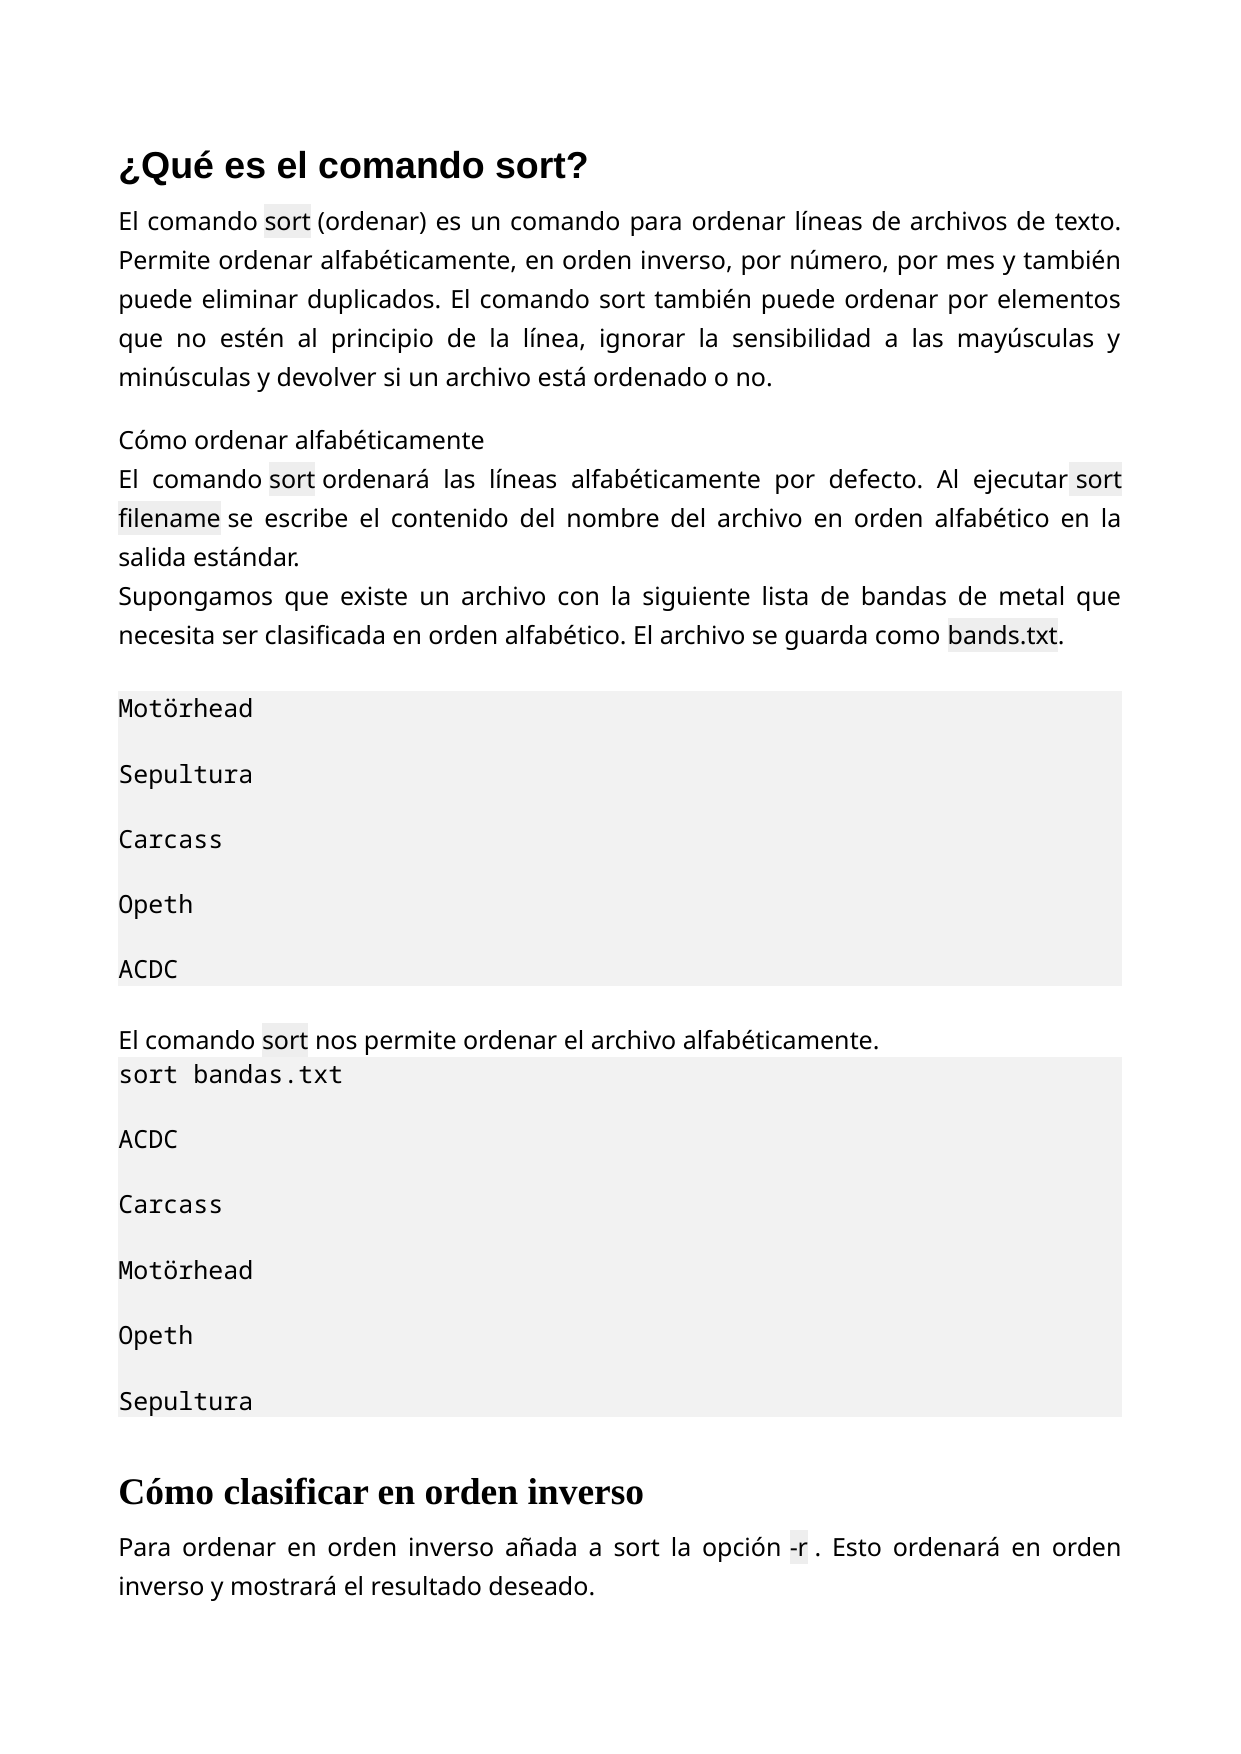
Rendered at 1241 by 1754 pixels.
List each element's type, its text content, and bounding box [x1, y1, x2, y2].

text Opeth [118, 1318, 1122, 1352]
subtitle Cómo ordenar alfabéticamente [118, 394, 1122, 457]
subtitle Cómo clasificar en orden inverso [118, 1469, 1122, 1512]
text ACDC [118, 952, 1122, 986]
text Para ordenar en orden inverso añada a sort la opción -r . Esto ordenará en orden inverso y mostrará el resultado deseado. [118, 1525, 1122, 1603]
text Opeth [118, 887, 1122, 921]
text Sepultura [118, 1383, 1122, 1417]
text El comando sort nos permite ordenar el archivo alfabéticamente. [118, 1017, 1122, 1057]
text ACDC [118, 1122, 1122, 1156]
text Carcass [118, 822, 1122, 856]
text El comando sort (ordenar) es un comando para ordenar líneas de archivos de texto. Permite ordenar alfabéticamente, en orden inverso, por número, por mes y también puede eliminar duplicados. El comando sort también puede ordenar por elementos que no estén al principio de la línea, ignorar la sensibilidad a las mayúsculas y minúsculas y devolver si un archivo está ordenado o no. [118, 199, 1122, 394]
text Sepultura [118, 756, 1122, 790]
text Motörhead [118, 691, 1122, 725]
text sort bandas.txt [118, 1057, 1122, 1091]
text Motörhead [118, 1252, 1122, 1287]
subtitle ¿Qué es el comando sort? [118, 143, 1122, 186]
text Carcass [118, 1187, 1122, 1221]
text El comando sort ordenará las líneas alfabéticamente por defecto. Al ejecutar sort filename se escribe el contenido del nombre del archivo en orden alfabético en la salida estándar. [118, 457, 1122, 574]
text Supongamos que existe un archivo con la siguiente lista de bandas de metal que necesita ser clasificada en orden alfabético. El archivo se guarda como bands.txt. [118, 574, 1122, 652]
